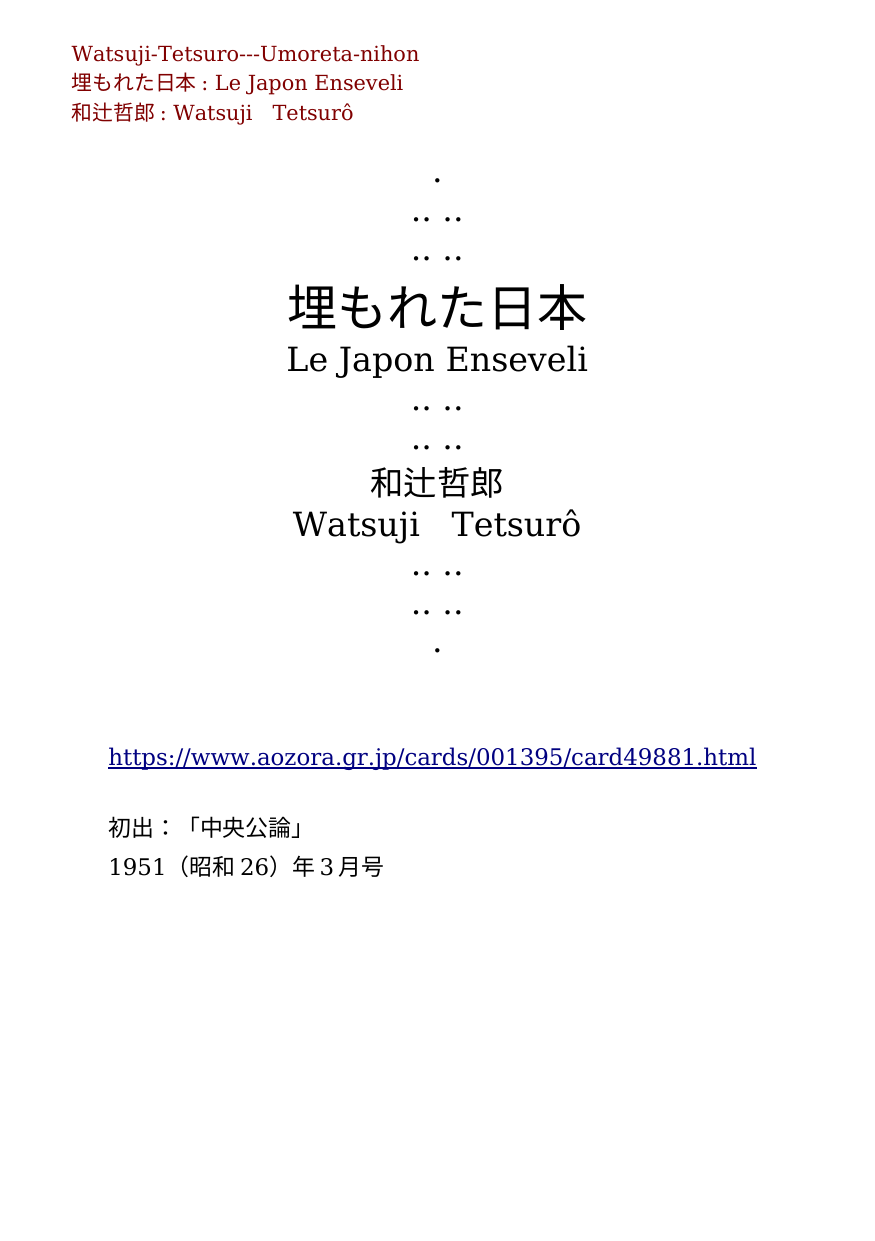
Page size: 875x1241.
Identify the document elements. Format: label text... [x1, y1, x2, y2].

text 初出：「中央公論」 [72, 810, 802, 843]
text 1951（昭和26）年3月号 [72, 849, 802, 882]
text Watsuji-Tetsuro---Umoreta-nihon [71, 42, 803, 66]
text 和辻哲郎 : Watsuji Tetsurô [71, 96, 803, 127]
text https://www.aozora.gr.jp/cards/001395/card49881.html [72, 744, 802, 771]
subtitle . .. .. .. .. 埋もれた日本 Le Japon Enseveli .. .. .. .. 和辻哲郎 Watsuji Tetsurô .. .. .. .. . [36, 152, 838, 661]
text 埋もれた日本 : Le Japon Enseveli [71, 66, 803, 96]
